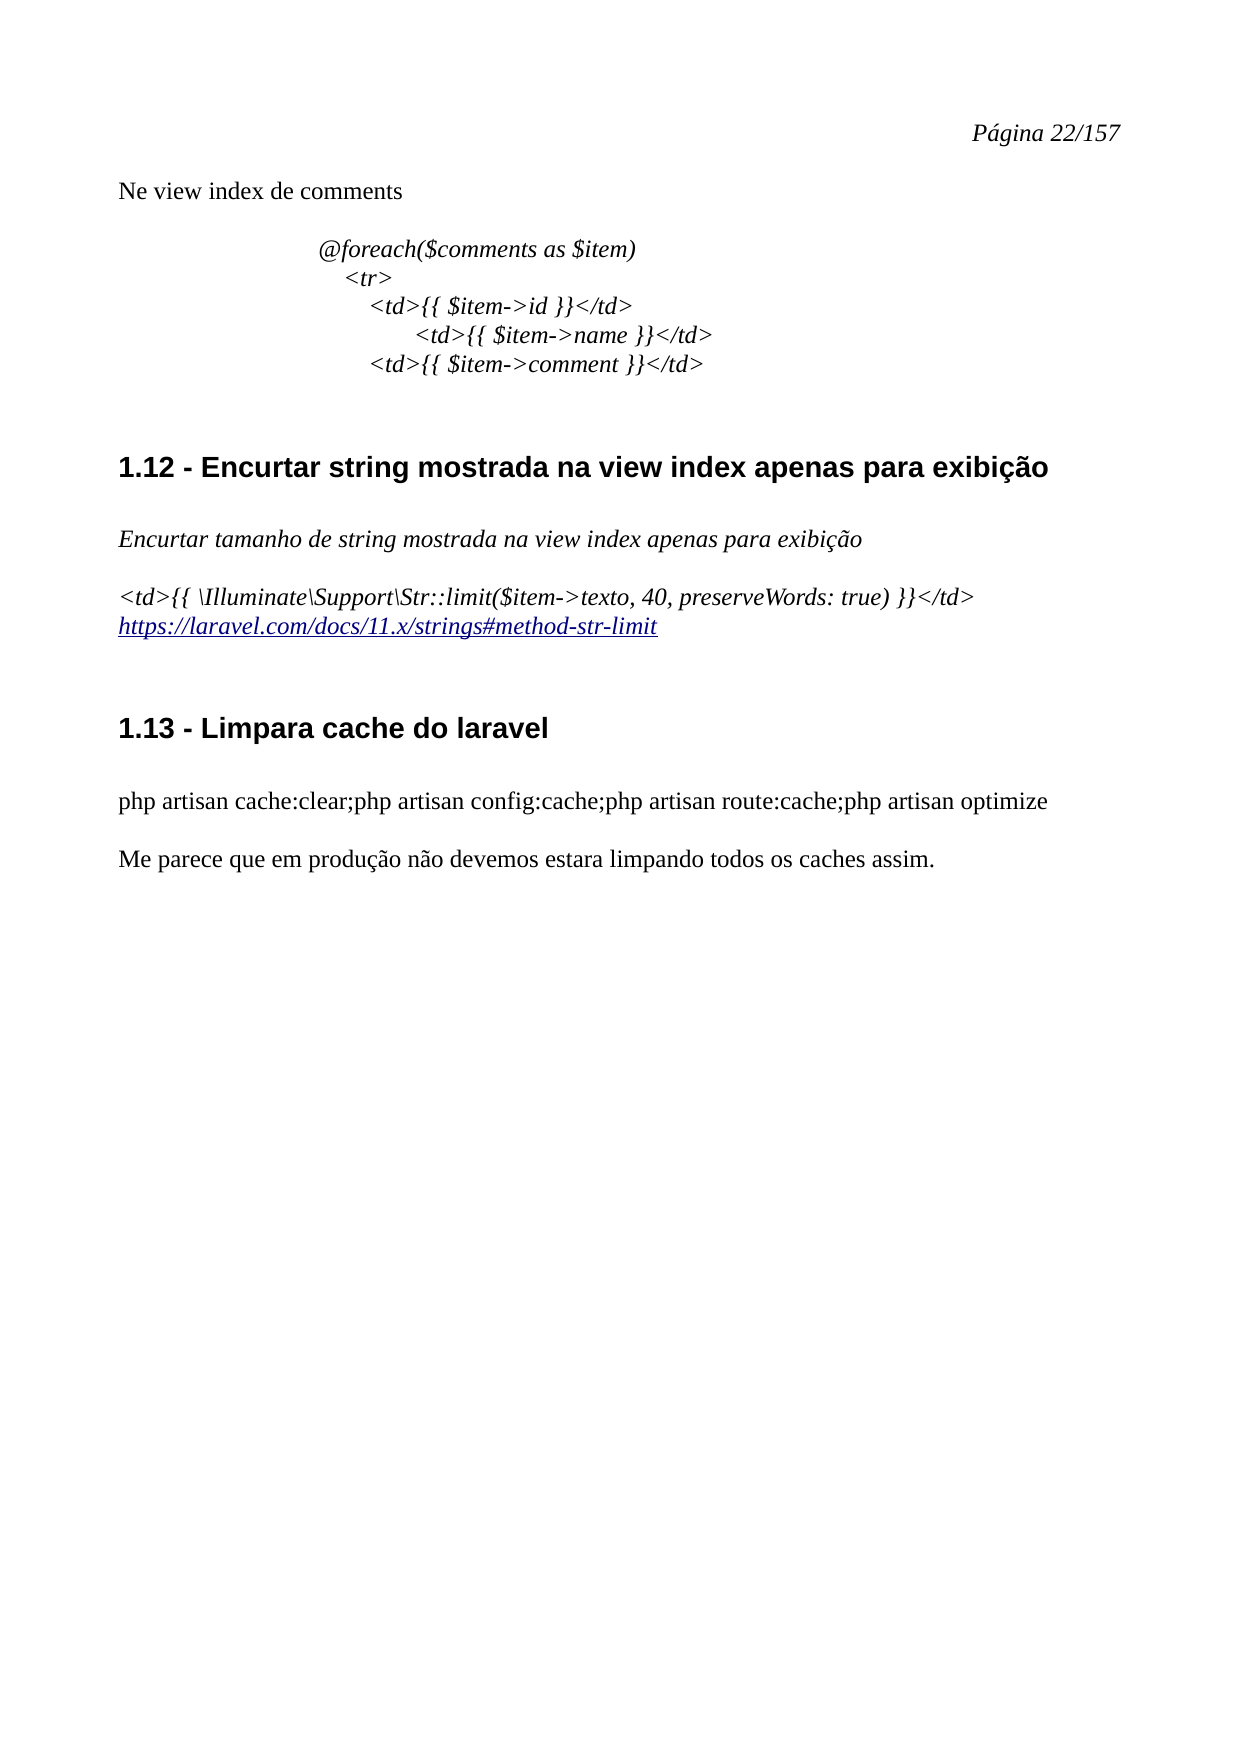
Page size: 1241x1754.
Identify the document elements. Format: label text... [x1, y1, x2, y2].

text @foreach($comments as $item) [118, 234, 1122, 263]
text php artisan cache:clear;php artisan config:cache;php artisan route:cache;php artisan optimize [118, 786, 1122, 815]
subtitle 1.13 - Limpara cache do laravel [118, 712, 1122, 745]
text <td>{{ $item->id }}</td> [118, 291, 1122, 320]
subtitle 1.12 - Encurtar string mostrada na view index apenas para exibição [118, 450, 1122, 483]
text Me parece que em produção não devemos estara limpando todos os caches assim. [118, 844, 1122, 873]
text <td>{{ $item->comment }}</td> [118, 349, 1122, 378]
text <td>{{ \Illuminate\Support\Str::limit($item->texto, 40, preserveWords: true) }}</td> [118, 582, 1122, 611]
text Encurtar tamanho de string mostrada na view index apenas para exibição [118, 524, 1122, 553]
text https://laravel.com/docs/11.x/strings#method-str-limit [118, 611, 1122, 639]
text <tr> [118, 263, 1122, 291]
text <td>{{ $item->name }}</td> [118, 320, 1122, 349]
text Ne view index de comments [118, 176, 1122, 205]
